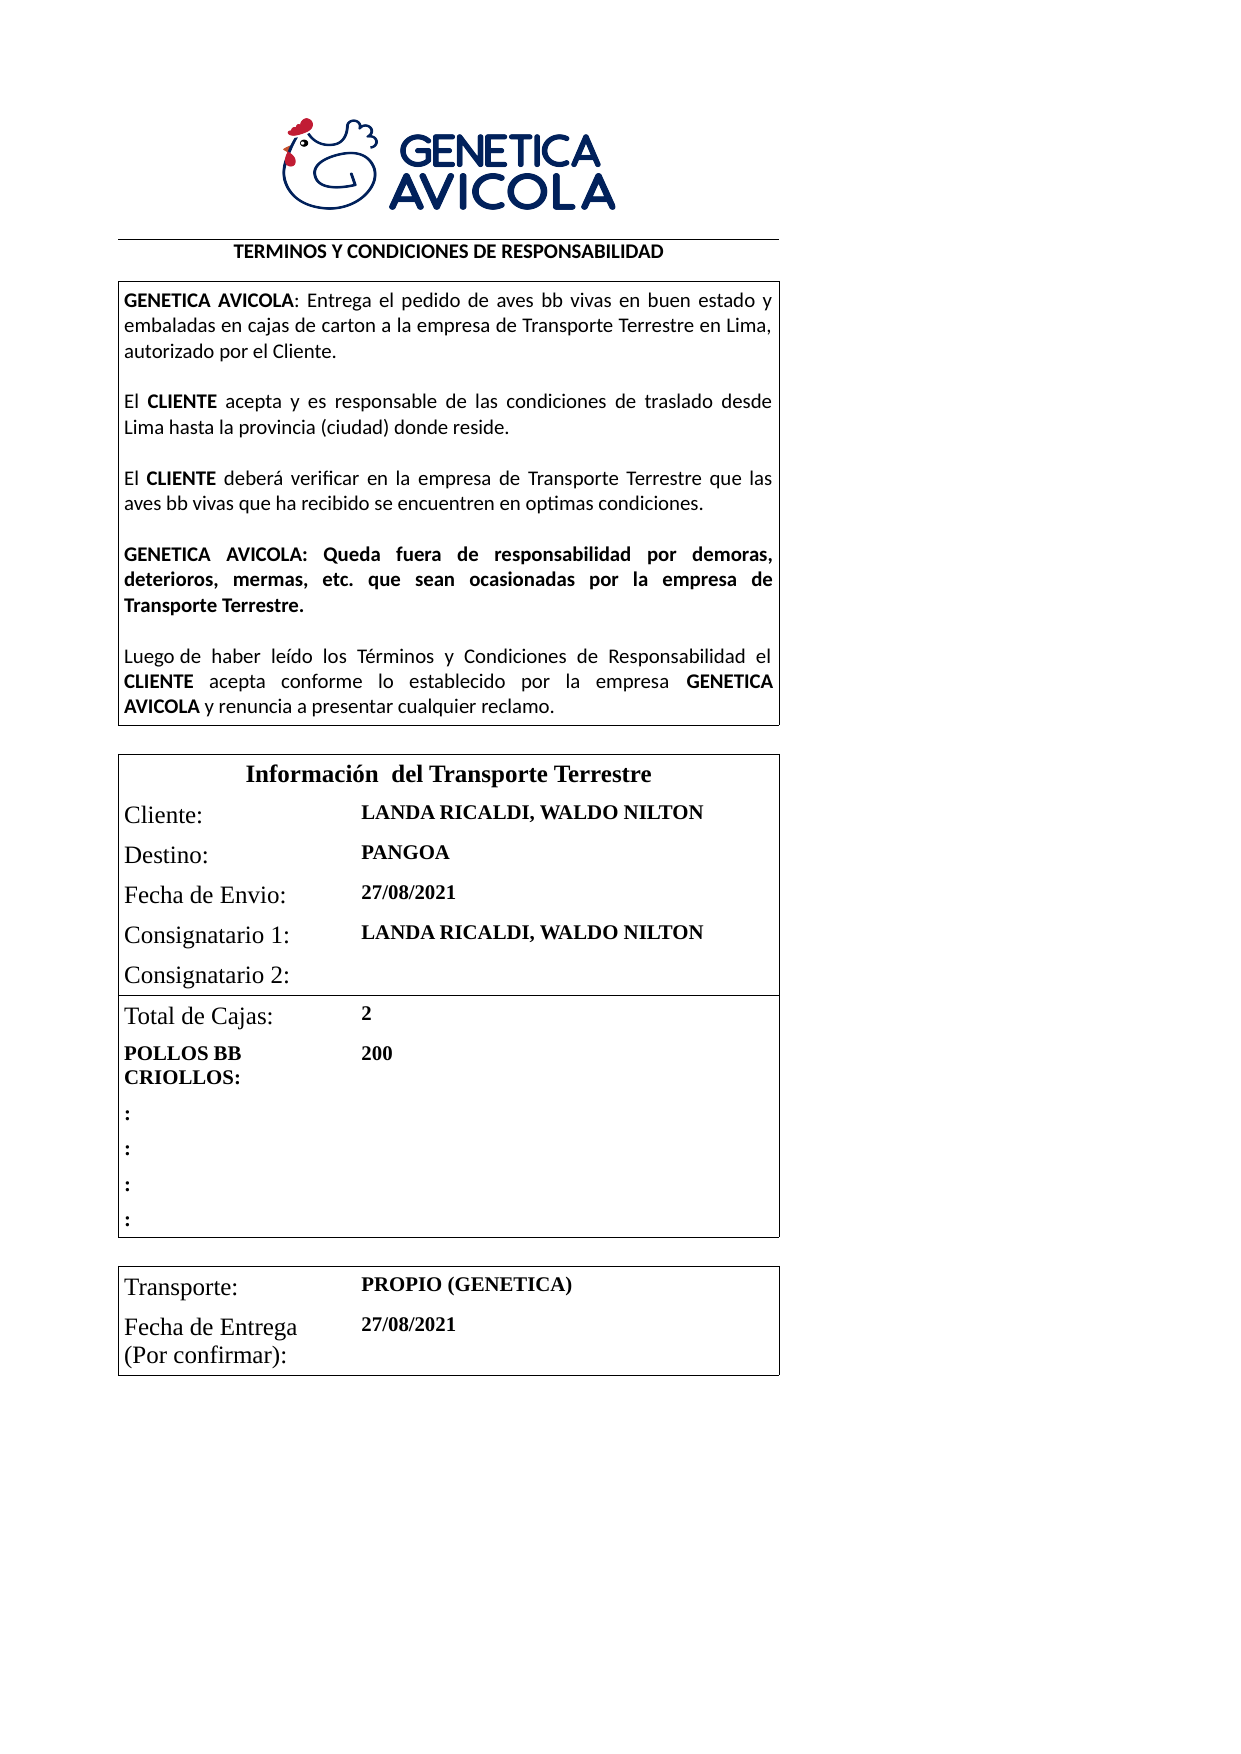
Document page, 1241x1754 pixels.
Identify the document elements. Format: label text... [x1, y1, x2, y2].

table_cell Transporte: [119, 1267, 356, 1306]
table_cell : [119, 1130, 356, 1166]
table_cell PROPIO (GENETICA) [356, 1267, 779, 1306]
table_header Información del Transporte Terrestre [119, 755, 779, 794]
table_cell 200 [356, 1035, 779, 1095]
table_cell [356, 1095, 779, 1130]
table_cell Consignatario 2: [119, 955, 356, 995]
table_cell : [119, 1166, 356, 1201]
table_cell 27/08/2021 [356, 1306, 779, 1375]
table_header TERMINOS Y CONDICIONES DE RESPONSABILIDAD [118, 240, 779, 281]
table_cell [356, 1238, 779, 1266]
table_cell [356, 1130, 779, 1166]
table_cell [356, 1166, 779, 1201]
table_cell Destino: [119, 834, 356, 874]
table_cell 27/08/2021 [356, 874, 779, 914]
table_cell : [119, 1201, 356, 1237]
picture [282, 118, 616, 210]
table_cell [118, 1238, 356, 1266]
table_cell Fecha de Entrega (Por confirmar): [119, 1306, 356, 1375]
table_cell [356, 1201, 779, 1237]
table_cell Consignatario 1: [119, 915, 356, 955]
table_cell LANDA RICALDI, WALDO NILTON [356, 915, 779, 955]
table_cell GENETICA AVICOLA: Entrega el pedido de aves bb vivas en buen estado y embaladas en cajas de carton a la empresa de Transporte Terrestre en Lima, autorizado por el Cliente. El CLIENTE acepta y es responsable de las condiciones de traslado desde Lima hasta la provincia (ciudad) donde reside. El CLIENTE deberá verificar en la empresa de Transporte Terrestre que las aves bb vivas que ha recibido se encuentren en optimas condiciones. GENETICA AVICOLA: Queda fuera de responsabilidad por demoras, deterioros, mermas, etc. que sean ocasionadas por la empresa de Transporte Terrestre. Luego de haber leído los Términos y Condiciones de Responsabilidad el CLIENTE acepta conforme lo establecido por la empresa GENETICA AVICOLA y renuncia a presentar cualquier reclamo. [119, 282, 779, 725]
table_cell [356, 955, 779, 995]
table_cell PANGOA [356, 834, 779, 874]
table_cell Fecha de Envio: [119, 874, 356, 914]
table_cell 2 [356, 996, 779, 1035]
table_cell Cliente: [119, 794, 356, 834]
table_cell POLLOS BB CRIOLLOS: [119, 1035, 356, 1095]
table_cell Total de Cajas: [119, 996, 356, 1035]
table_cell LANDA RICALDI, WALDO NILTON [356, 794, 779, 834]
table_cell : [119, 1095, 356, 1130]
